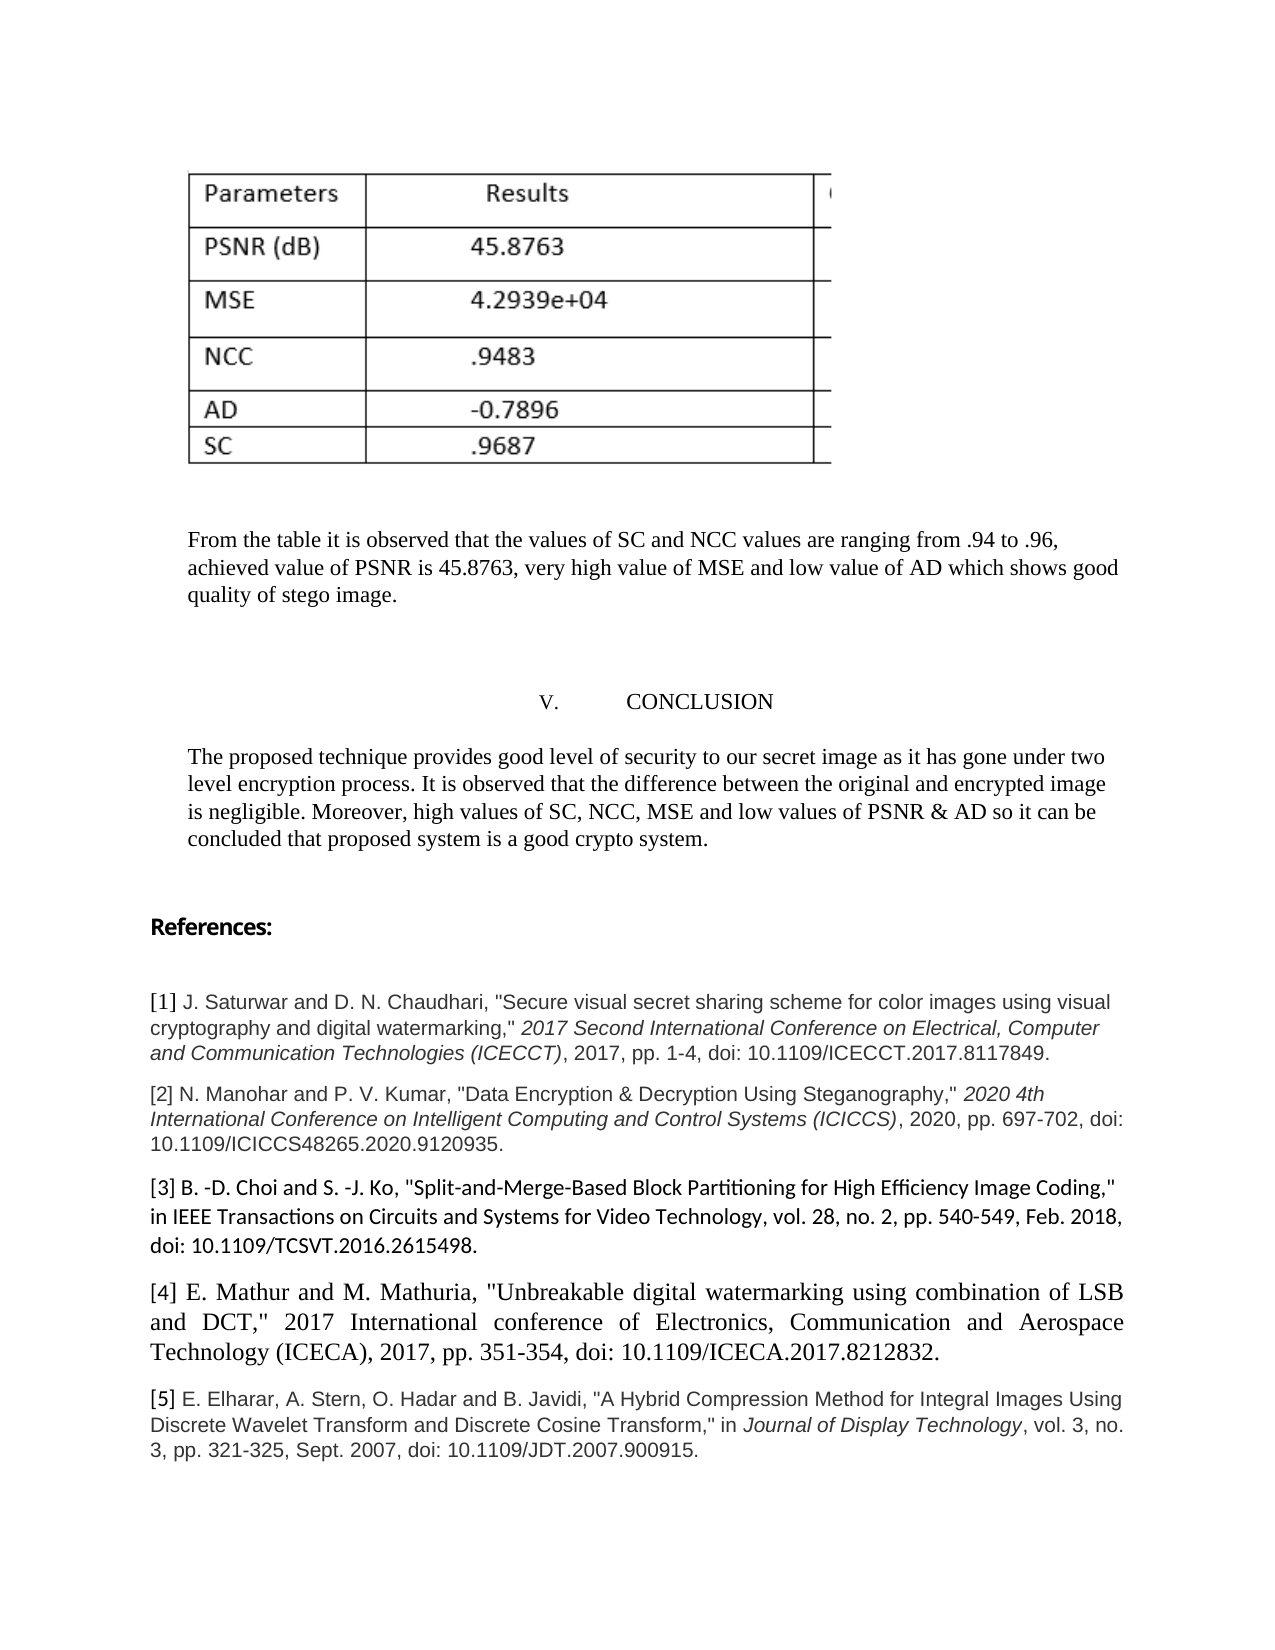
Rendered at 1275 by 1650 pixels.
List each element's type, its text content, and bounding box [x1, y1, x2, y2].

list CONCLUSION [187, 688, 1125, 714]
text The proposed technique provides good level of security to our secret image as it has gone under two level encryption process. It is observed that the difference between the original and encrypted image is negligible. Moreover, high values of SC, NCC, MSE and low values of PSNR & AD so it can be concluded that proposed system is a good crypto system. [187, 743, 1125, 851]
text [4] E. Mathur and M. Mathuria, "Unbreakable digital watermarking using combination of LSB and DCT," 2017 International conference of Electronics, Communication and Aerospace Technology (ICECA), 2017, pp. 351-354, doi: 10.1109/ICECA.2017.8212832. [150, 1277, 1125, 1366]
title References: [150, 911, 1125, 942]
text [3] B. -D. Choi and S. -J. Ko, "Split-and-Merge-Based Block Partitioning for High Efficiency Image Coding," in IEEE Transactions on Circuits and Systems for Video Technology, vol. 28, no. 2, pp. 540-549, Feb. 2018, doi: 10.1109/TCSVT.2016.2615498. [150, 1173, 1125, 1259]
text [1] J. Saturwar and D. N. Chaudhari, "Secure visual secret sharing scheme for color images using visual cryptography and digital watermarking," 2017 Second International Conference on Electrical, Computer and Communication Technologies (ICECCT), 2017, pp. 1-4, doi: 10.1109/ICECCT.2017.8117849. [150, 988, 1125, 1064]
text [2] N. Manohar and P. V. Kumar, "Data Encryption & Decryption Using Steganography," 2020 4th International Conference on Intelligent Computing and Control Systems (ICICCS), 2020, pp. 697-702, doi: 10.1109/ICICCS48265.2020.9120935. [150, 1082, 1125, 1156]
text From the table it is observed that the values of SC and NCC values are ranging from .94 to .96, achieved value of PSNR is 45.8763, very high value of MSE and low value of AD which shows good quality of stego image. [187, 526, 1125, 607]
text [5] E. Elharar, A. Stern, O. Hadar and B. Javidi, "A Hybrid Compression Method for Integral Images Using Discrete Wavelet Transform and Discrete Cosine Transform," in Journal of Display Technology, vol. 3, no. 3, pp. 321-325, Sept. 2007, doi: 10.1109/JDT.2007.900915. [150, 1384, 1125, 1462]
